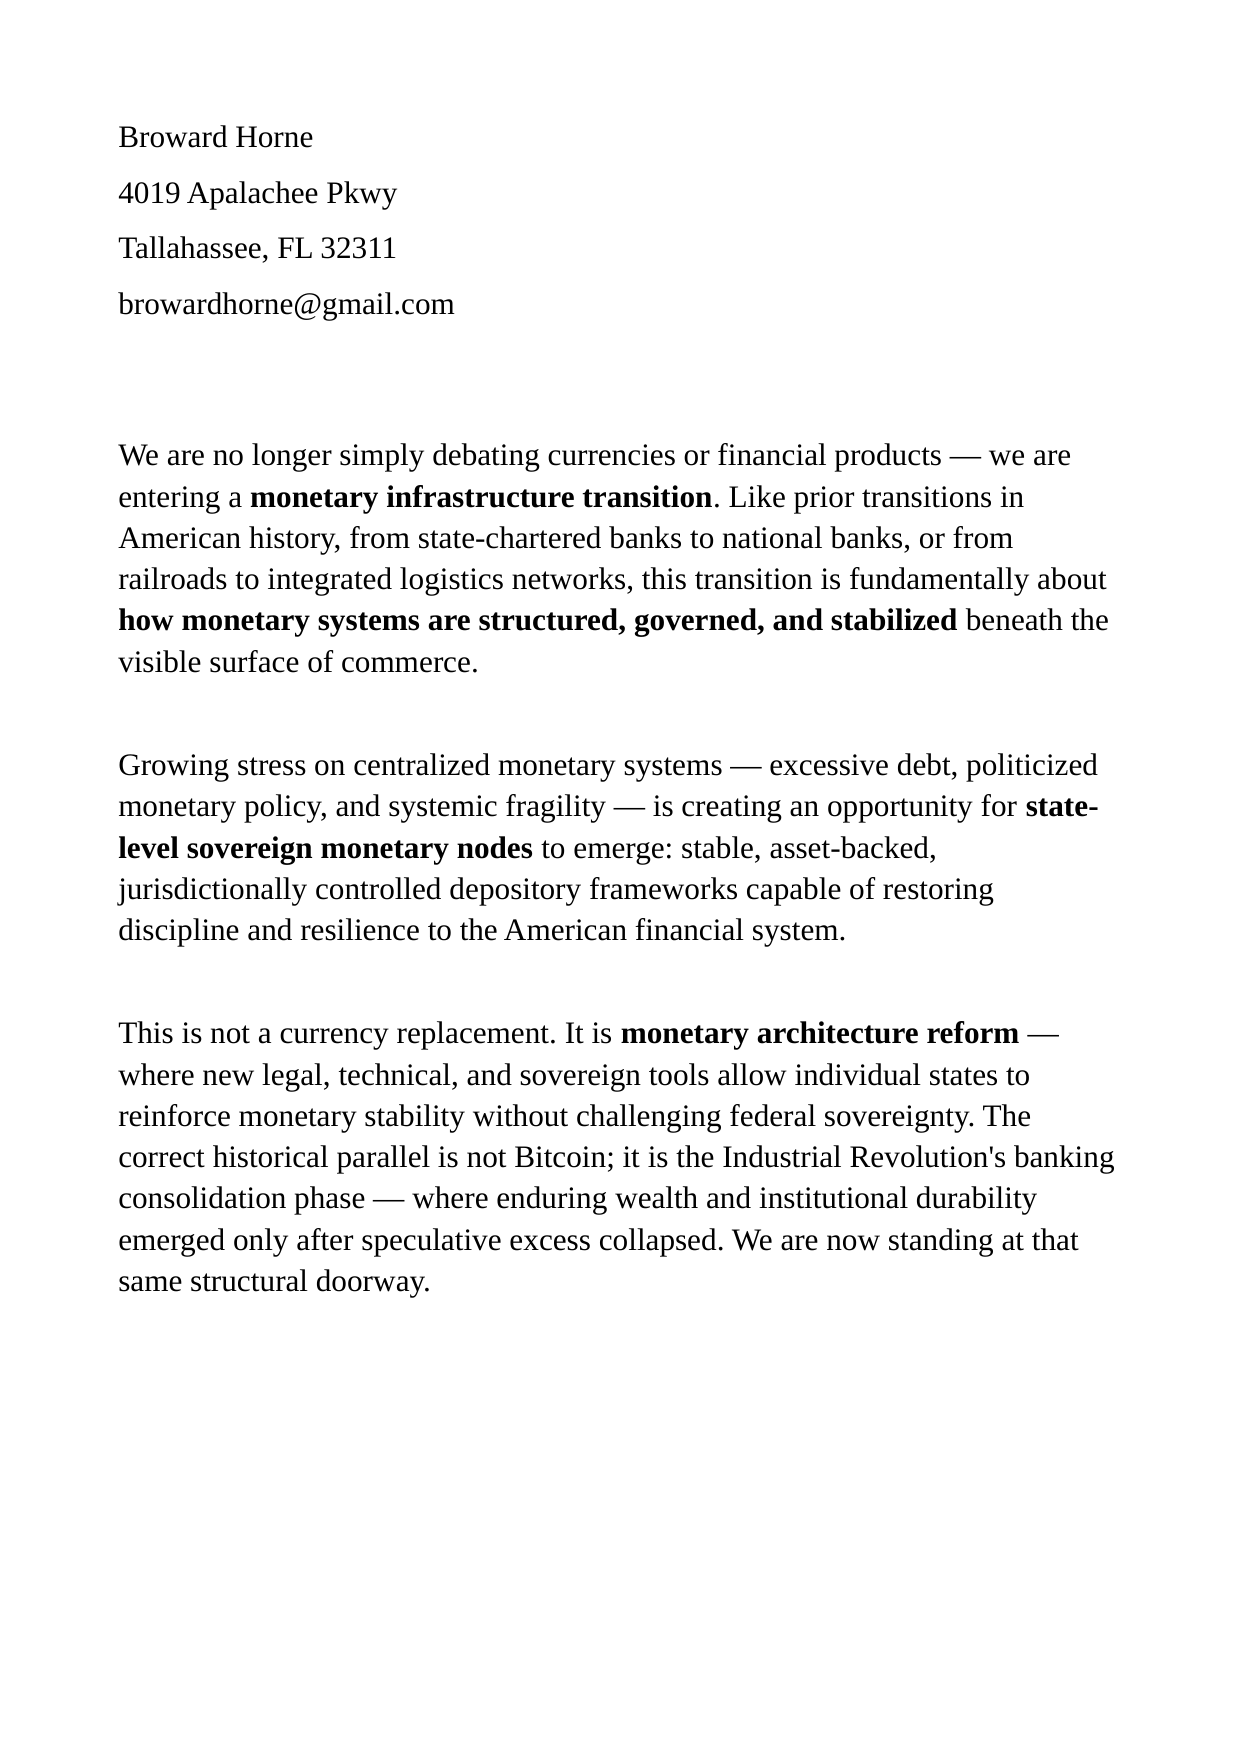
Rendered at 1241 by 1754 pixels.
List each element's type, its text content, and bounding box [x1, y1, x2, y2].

text browardhorne@gmail.com [118, 286, 1122, 322]
text Growing stress on centralized monetary systems — excessive debt, politicized monetary policy, and systemic fragility — is creating an opportunity for state-level sovereign monetary nodes to emerge: stable, asset-backed, jurisdictionally controlled depository frameworks capable of restoring discipline and resilience to the American financial system. [118, 746, 1122, 947]
text This is not a currency replacement. It is monetary architecture reform — where new legal, technical, and sovereign tools allow individual states to reinforce monetary stability without challenging federal sovereignty. The correct historical parallel is not Bitcoin; it is the Industrial Revolution's banking consolidation phase — where enduring wealth and institutional durability emerged only after speculative excess collapsed. We are now standing at that same structural doorway. [118, 1015, 1122, 1298]
text Broward Horne [118, 118, 1122, 154]
text 4019 Apalachee Pkwy [118, 174, 1122, 210]
text Tallahassee, FL 32311 [118, 230, 1122, 266]
text We are no longer simply debating currencies or financial products — we are entering a monetary infrastructure transition. Like prior transitions in American history, from state-chartered banks to national banks, or from railroads to integrated logistics networks, this transition is fundamentally about how monetary systems are structured, governed, and stabilized beneath the visible surface of commerce. [118, 437, 1122, 679]
